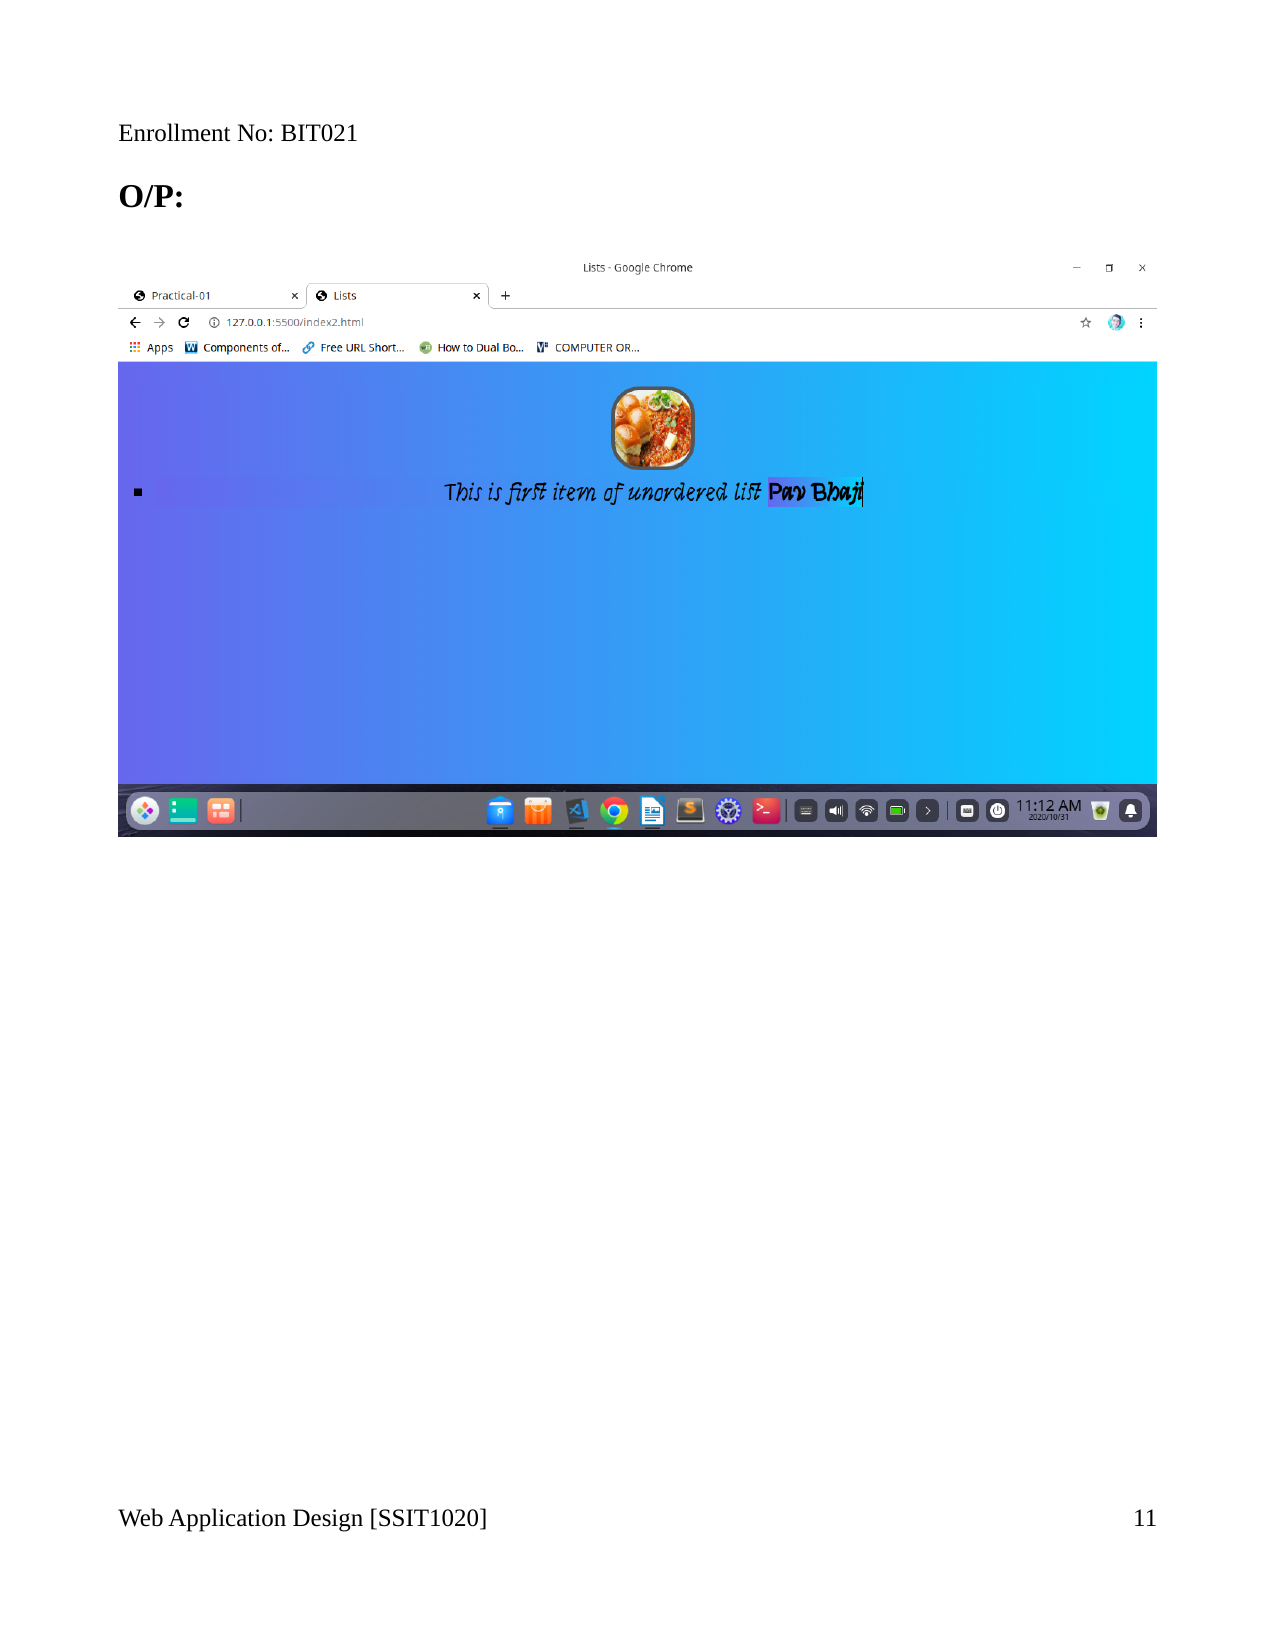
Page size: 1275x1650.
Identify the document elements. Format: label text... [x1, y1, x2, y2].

text O/P: [118, 176, 1157, 215]
picture [118, 253, 1157, 837]
